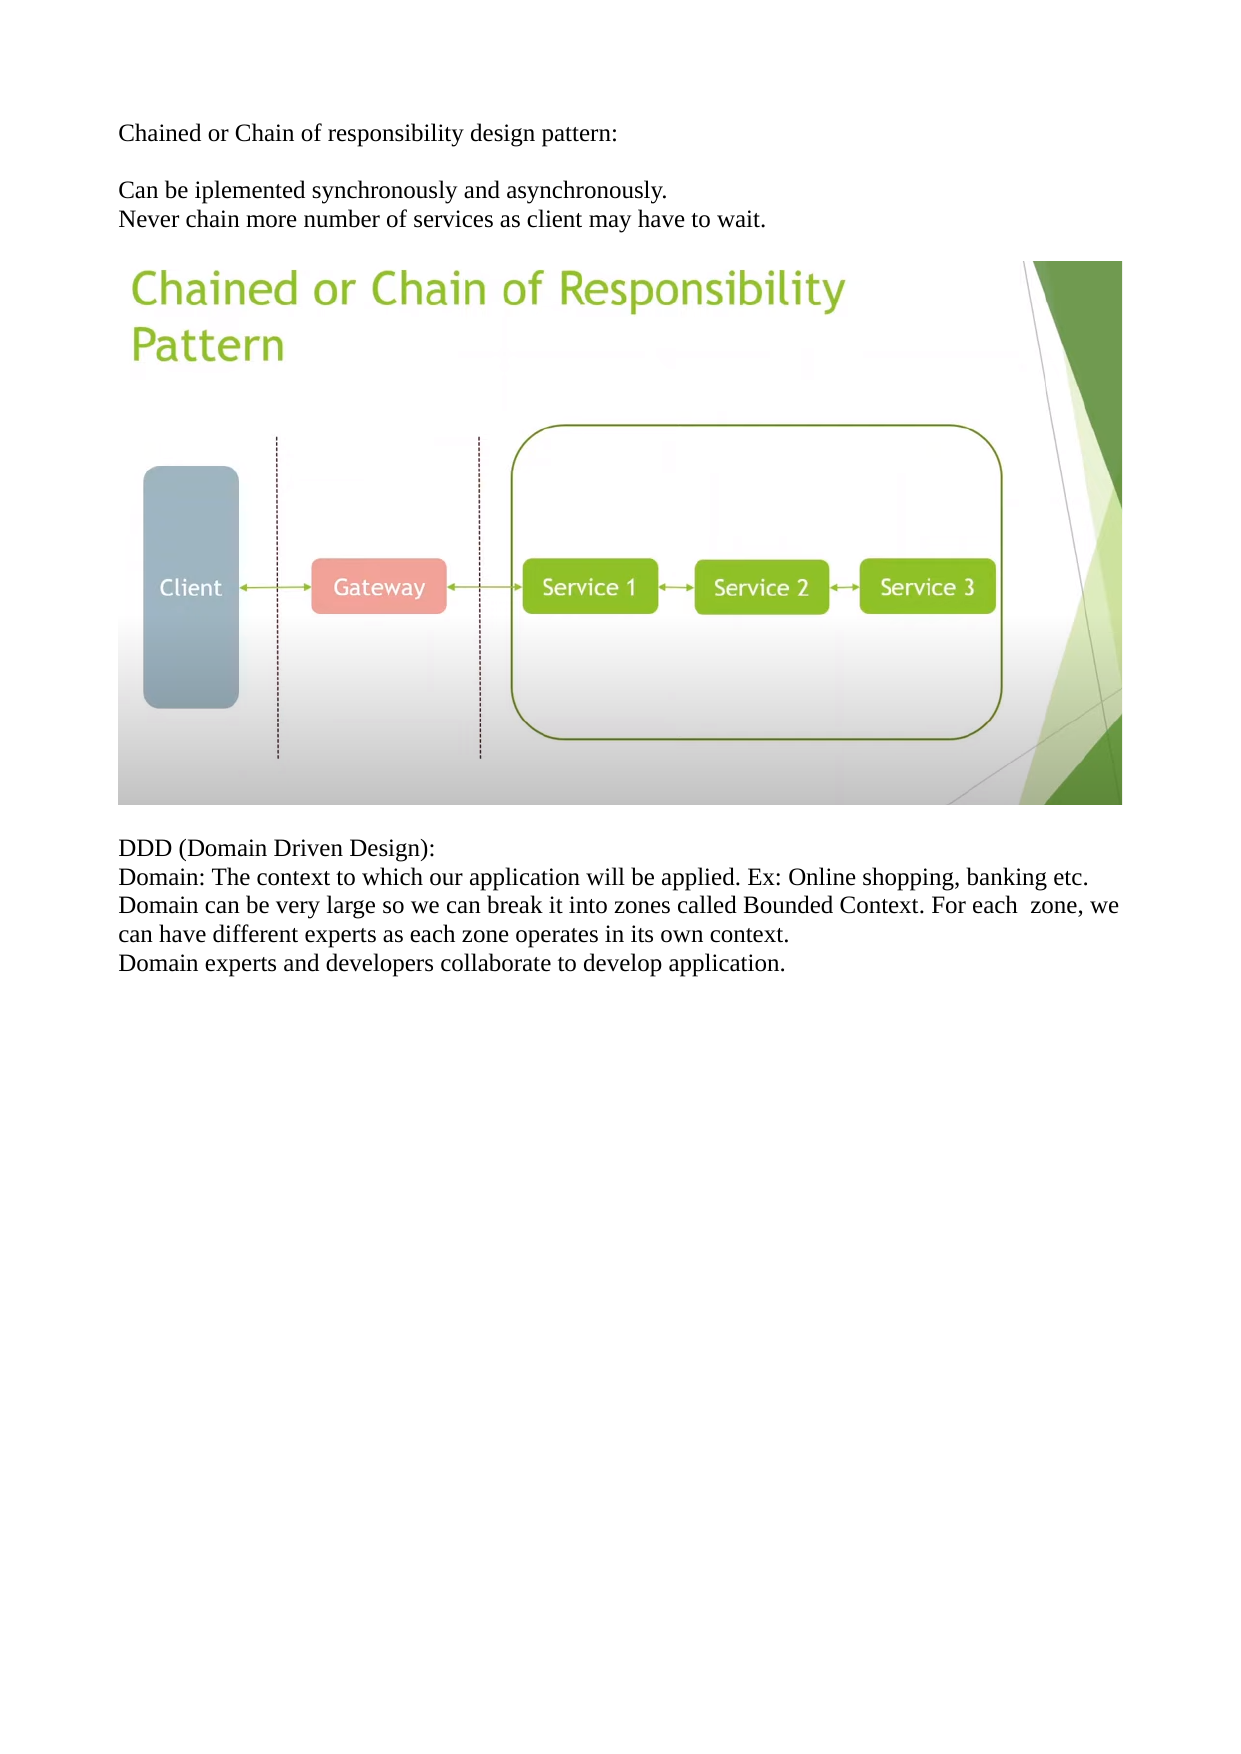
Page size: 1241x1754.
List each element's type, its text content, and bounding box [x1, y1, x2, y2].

text Domain experts and developers collaborate to develop application. [118, 948, 1122, 977]
text Domain: The context to which our application will be applied. Ex: Online shopping, banking etc. [118, 862, 1122, 890]
text Never chain more number of services as client may have to wait. [118, 204, 1122, 233]
text DDD (Domain Driven Design): [118, 833, 1122, 862]
text Can be iplemented synchronously and asynchronously. [118, 176, 1122, 204]
picture [118, 261, 1123, 805]
text Domain can be very large so we can break it into zones called Bounded Context. For each zone, we can have different experts as each zone operates in its own context. [118, 890, 1122, 948]
text Chained or Chain of responsibility design pattern: [118, 118, 1122, 147]
